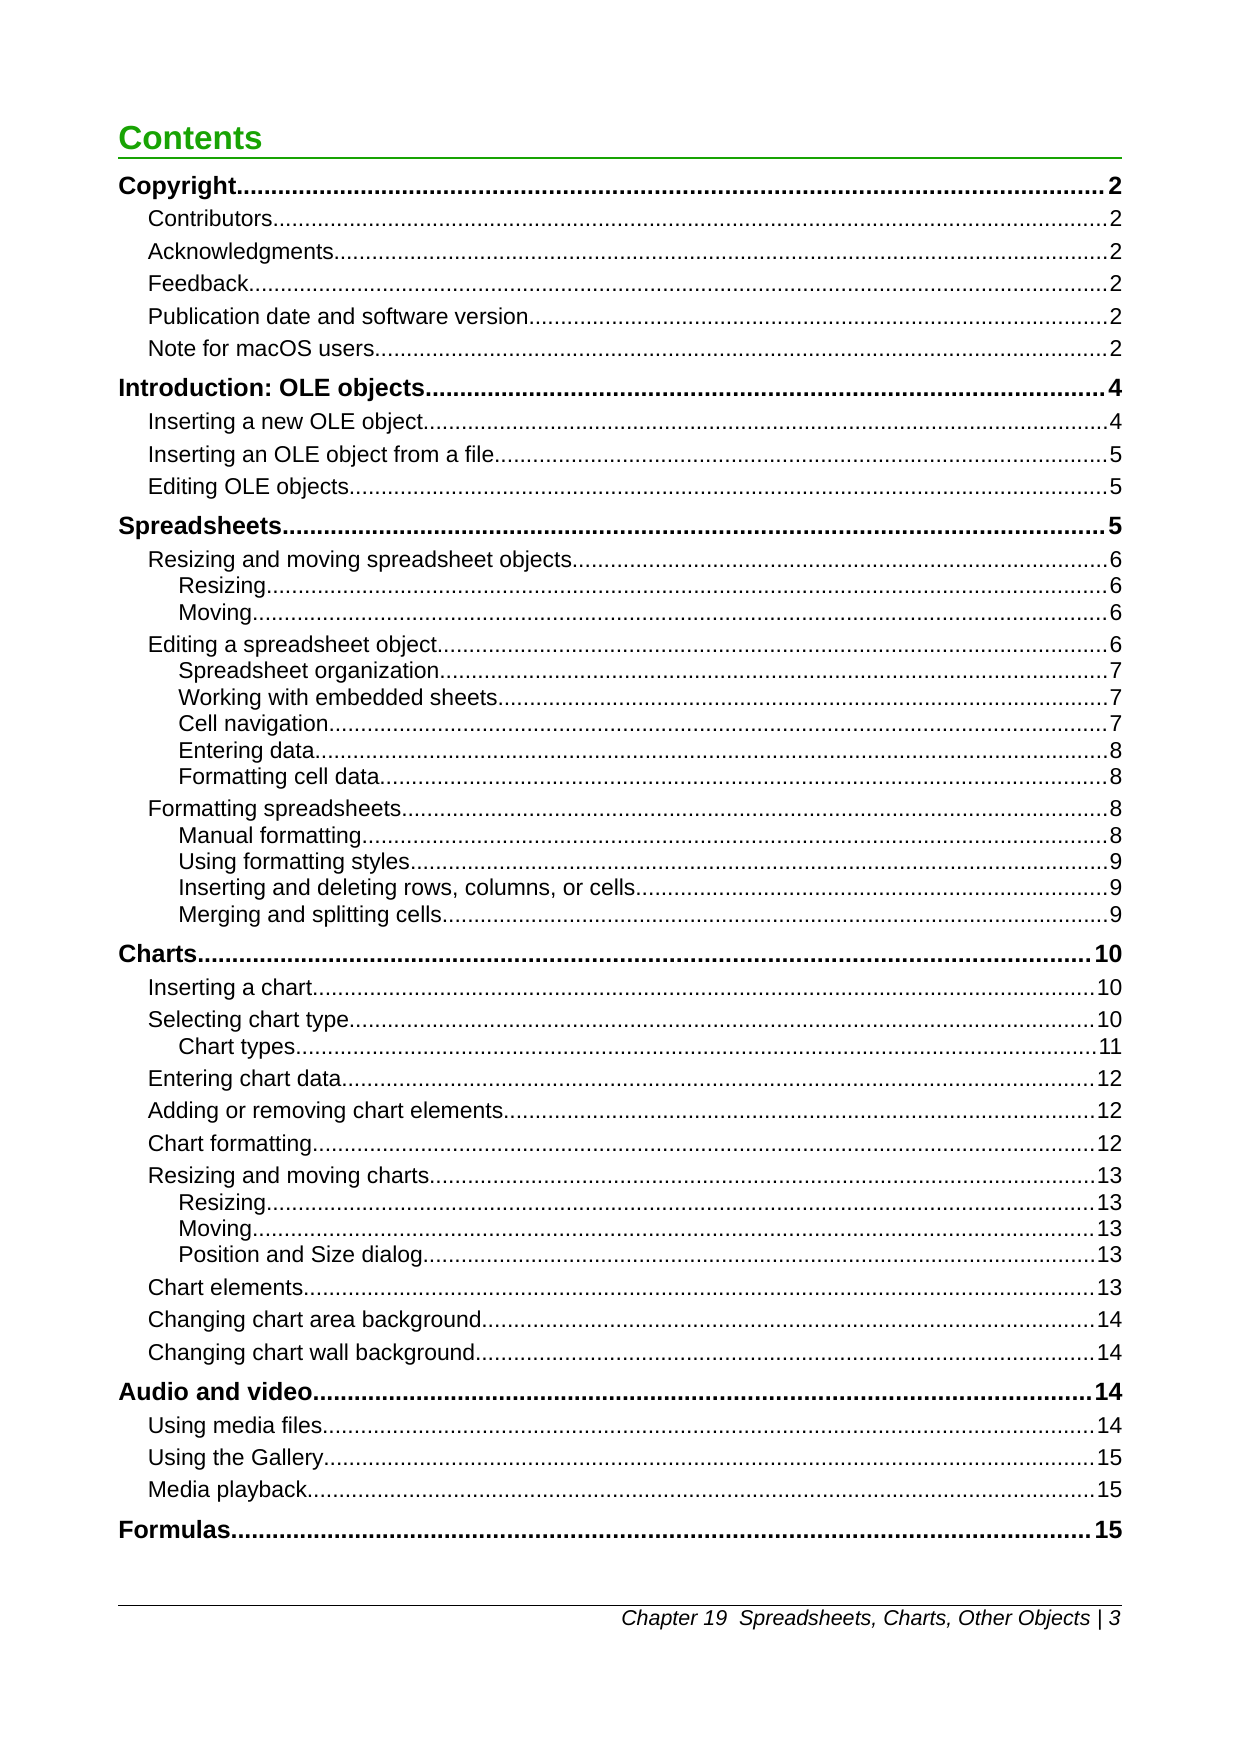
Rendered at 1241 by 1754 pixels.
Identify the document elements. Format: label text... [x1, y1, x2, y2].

text Resizing and moving spreadsheet objects 6 [148, 546, 1122, 572]
text Entering data 8 [178, 737, 1122, 763]
text Resizing and moving charts 13 [148, 1162, 1122, 1188]
text Editing a spreadsheet object 6 [148, 631, 1122, 657]
text Using media files 14 [148, 1412, 1122, 1438]
text Manual formatting 8 [178, 822, 1122, 848]
text Media playback 15 [148, 1476, 1122, 1503]
text Position and Size dialog 13 [178, 1241, 1122, 1268]
text Feedback 2 [148, 270, 1122, 297]
text Inserting an OLE object from a file 5 [148, 441, 1122, 467]
text Formulas 15 [118, 1515, 1122, 1543]
text Using the Gallery 15 [148, 1444, 1122, 1470]
text Changing chart wall background 14 [148, 1338, 1122, 1365]
text Selecting chart type 10 [148, 1006, 1122, 1033]
text Acknowledgments 2 [148, 238, 1122, 264]
text Copyright 2 [118, 171, 1122, 199]
text Moving 13 [178, 1215, 1122, 1241]
text Publication date and software version 2 [148, 303, 1122, 329]
text Changing chart area background 14 [148, 1306, 1122, 1332]
text Merging and splitting cells 9 [178, 901, 1122, 927]
text Note for macOS users 2 [148, 335, 1122, 361]
text Inserting a chart 10 [148, 974, 1122, 1000]
text Formatting cell data 8 [178, 763, 1122, 789]
text Using formatting styles 9 [178, 848, 1122, 874]
text Inserting a new OLE object 4 [148, 408, 1122, 434]
text Inserting and deleting rows, columns, or cells 9 [178, 874, 1122, 901]
text Chart types 11 [178, 1033, 1122, 1059]
text Introduction: OLE objects 4 [118, 373, 1122, 402]
text Formatting spreadsheets 8 [148, 795, 1122, 822]
text Contributors 2 [148, 205, 1122, 232]
text Chart elements 13 [148, 1274, 1122, 1300]
text Moving 6 [178, 599, 1122, 625]
text Entering chart data 12 [148, 1065, 1122, 1091]
subtitle Contents [118, 118, 1122, 157]
text Charts 10 [118, 939, 1122, 968]
text Chart formatting 12 [148, 1130, 1122, 1156]
text Spreadsheets 5 [118, 511, 1122, 540]
text Resizing 13 [178, 1188, 1122, 1215]
text Editing OLE objects 5 [148, 473, 1122, 499]
text Adding or removing chart elements 12 [148, 1097, 1122, 1124]
text Spreadsheet organization 7 [178, 657, 1122, 684]
text Working with embedded sheets 7 [178, 684, 1122, 710]
text Resizing 6 [178, 572, 1122, 599]
text Audio and video 14 [118, 1377, 1122, 1406]
text Cell navigation 7 [178, 710, 1122, 737]
